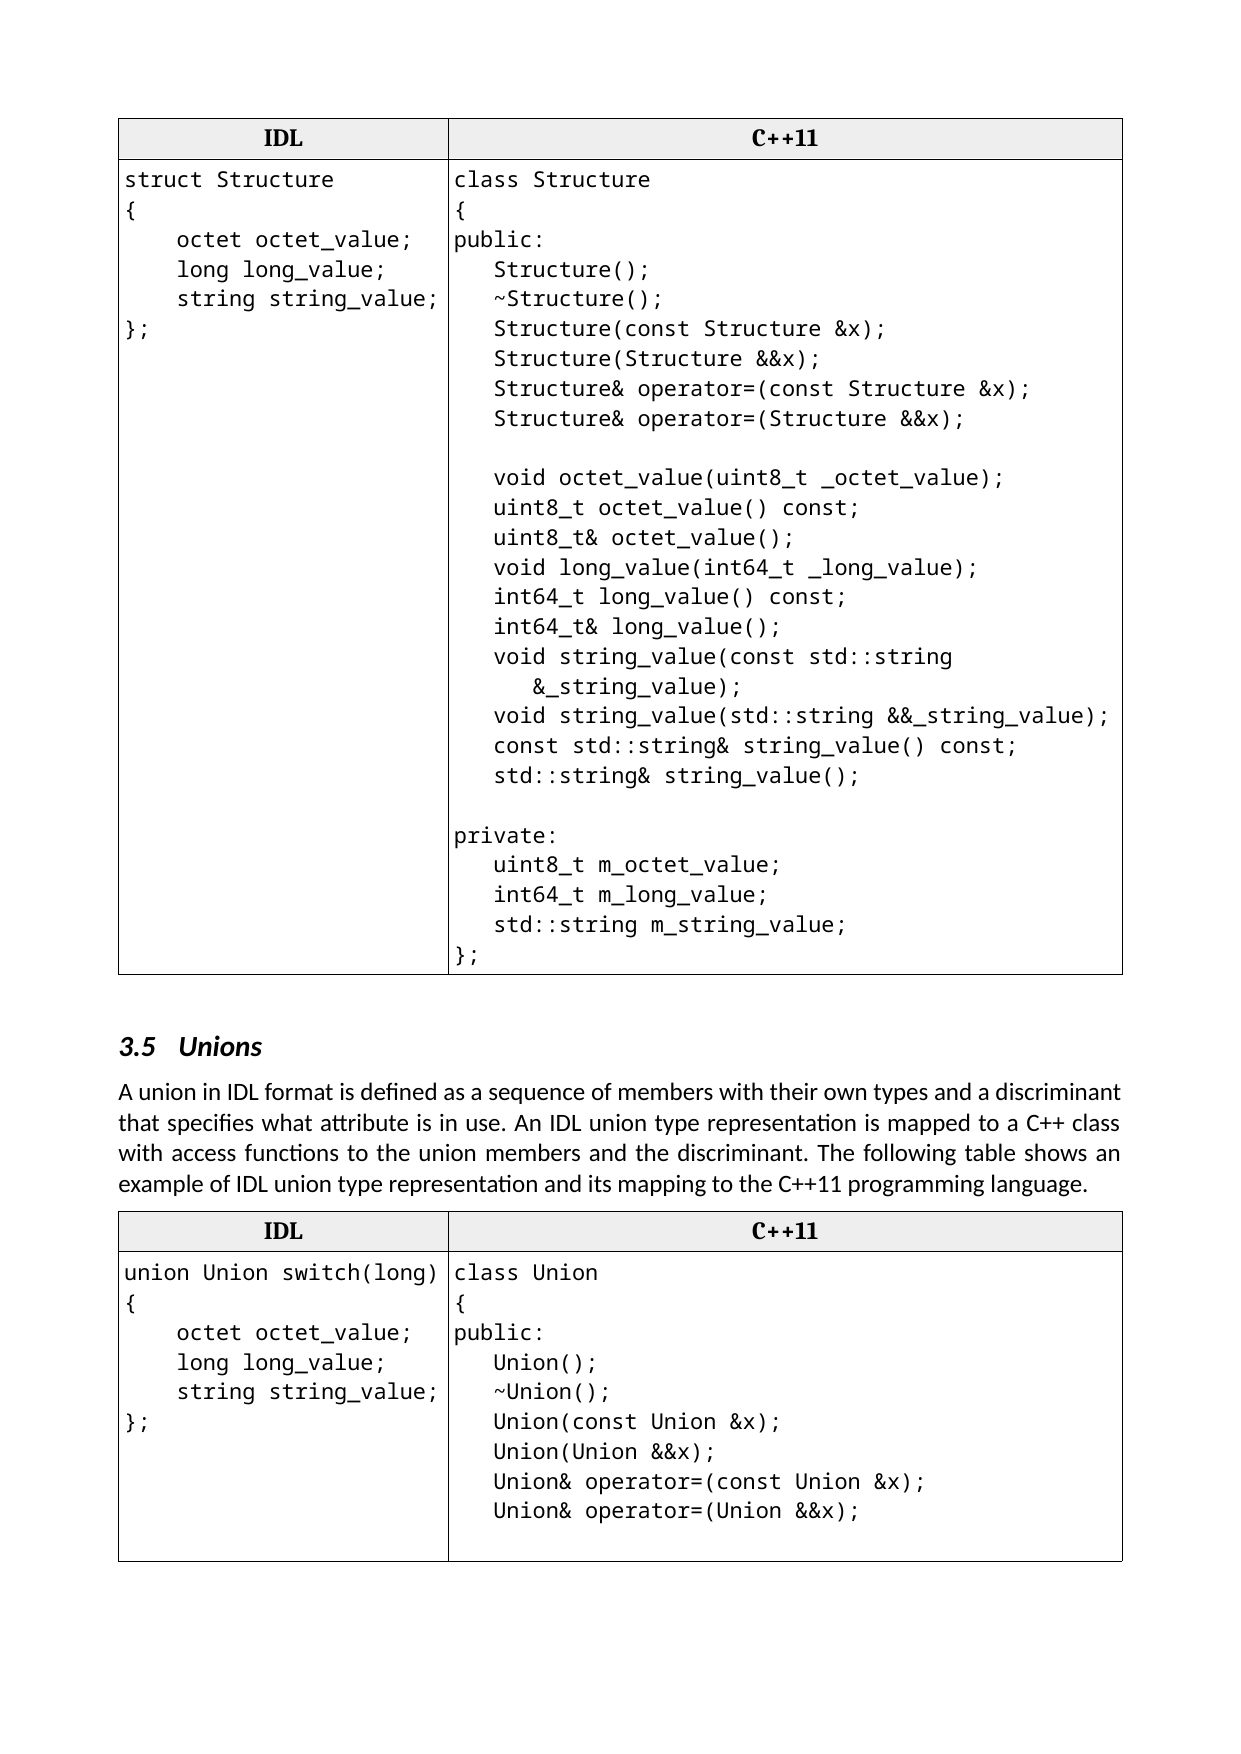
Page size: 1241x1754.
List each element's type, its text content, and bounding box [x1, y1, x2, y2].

table_cell struct Structure { octet octet_value; long long_value; string string_value; }; [119, 160, 448, 974]
table_header IDL [119, 119, 448, 158]
table_header IDL [119, 1212, 448, 1251]
table_header C++11 [449, 1212, 1122, 1251]
table_cell class Structure { public: Structure(); ~Structure(); Structure(const Structure &x); Structure(Structure &&x); Structure& operator=(const Structure &x); Structure& operator=(Structure &&x); void octet_value(uint8_t _octet_value); uint8_t octet_value() const; uint8_t& octet_value(); void long_value(int64_t _long_value); int64_t long_value() const; int64_t& long_value(); void string_value(const std::string &_string_value); void string_value(std::string &&_string_value); const std::string& string_value() const; std::string& string_value(); private: uint8_t m_octet_value; int64_t m_long_value; std::string m_string_value; }; [449, 160, 1122, 974]
subtitle Unions [118, 1028, 1122, 1064]
table_header C++11 [449, 119, 1122, 158]
table_cell class Union { public: Union(); ~Union(); Union(const Union &x); Union(Union &&x); Union& operator=(const Union &x); Union& operator=(Union &&x); [449, 1252, 1122, 1561]
text A union in IDL format is defined as a sequence of members with their own types and a discriminant that specifies what attribute is in use. An IDL union type representation is mapped to a C++ class with access functions to the union members and the discriminant. The following table shows an example of IDL union type representation and its mapping to the C++11 programming language. [118, 1076, 1122, 1198]
table_cell union Union switch(long) { octet octet_value; long long_value; string string_value; }; [119, 1252, 448, 1561]
